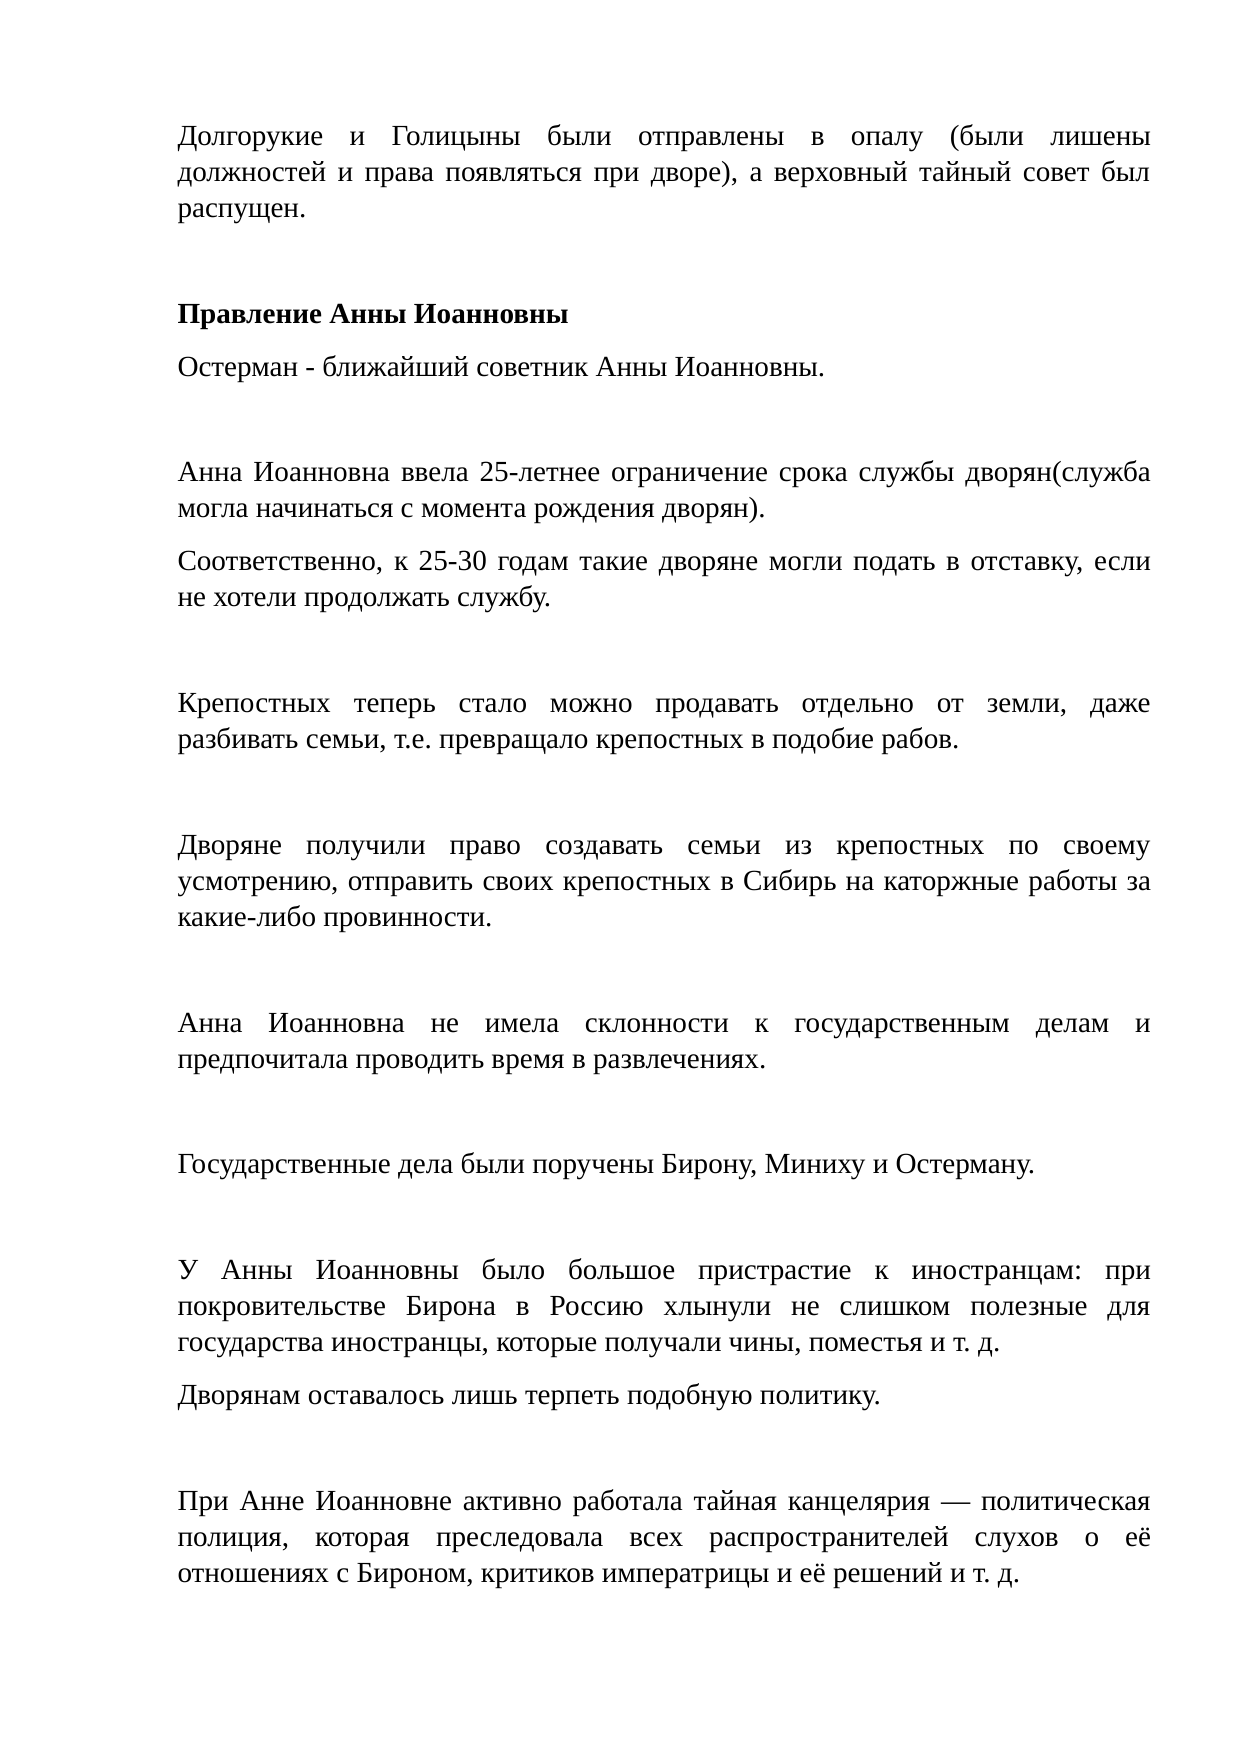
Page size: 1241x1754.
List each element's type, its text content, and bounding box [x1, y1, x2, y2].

text Анна Иоанновна не имела склонности к государственным делам и предпочитала проводить время в развлечениях. [177, 1005, 1152, 1074]
text Крепостных теперь стало можно продавать отдельно от земли, даже разбивать семьи, т.е. превращало крепостных в подобие рабов. [177, 685, 1152, 755]
text Долгорукие и Голицыны были отправлены в опалу (были лишены должностей и права появляться при дворе), а верховный тайный совет был распущен. [177, 118, 1152, 224]
text Дворяне получили право создавать семьи из крепостных по своему усмотрению, отправить своих крепостных в Сибирь на каторжные работы за какие-либо провинности. [177, 827, 1152, 933]
text Дворянам оставалось лишь терпеть подобную политику. [177, 1377, 1152, 1411]
text Соответственно, к 25-30 годам такие дворяне могли подать в отставку, если не хотели продолжать службу. [177, 543, 1152, 613]
text Остерман - ближайший советник Анны Иоанновны. [177, 349, 1152, 382]
text Правление Анны Иоанновны [177, 296, 1152, 329]
text У Анны Иоанновны было большое пристрастие к иностранцам: при покровительстве Бирона в Россию хлынули не слишком полезные для государства иностранцы, которые получали чины, поместья и т. д. [177, 1252, 1152, 1358]
text Государственные дела были поручены Бирону, Миниху и Остерману. [177, 1147, 1152, 1180]
text При Анне Иоанновне активно работала тайная канцелярия — политическая полиция, которая преследовала всех распространителей слухов о её отношениях с Бироном, критиков императрицы и её решений и т. д. [177, 1483, 1152, 1589]
text Анна Иоанновна ввела 25-летнее ограничение срока службы дворян(служба могла начинаться с момента рождения дворян). [177, 454, 1152, 524]
